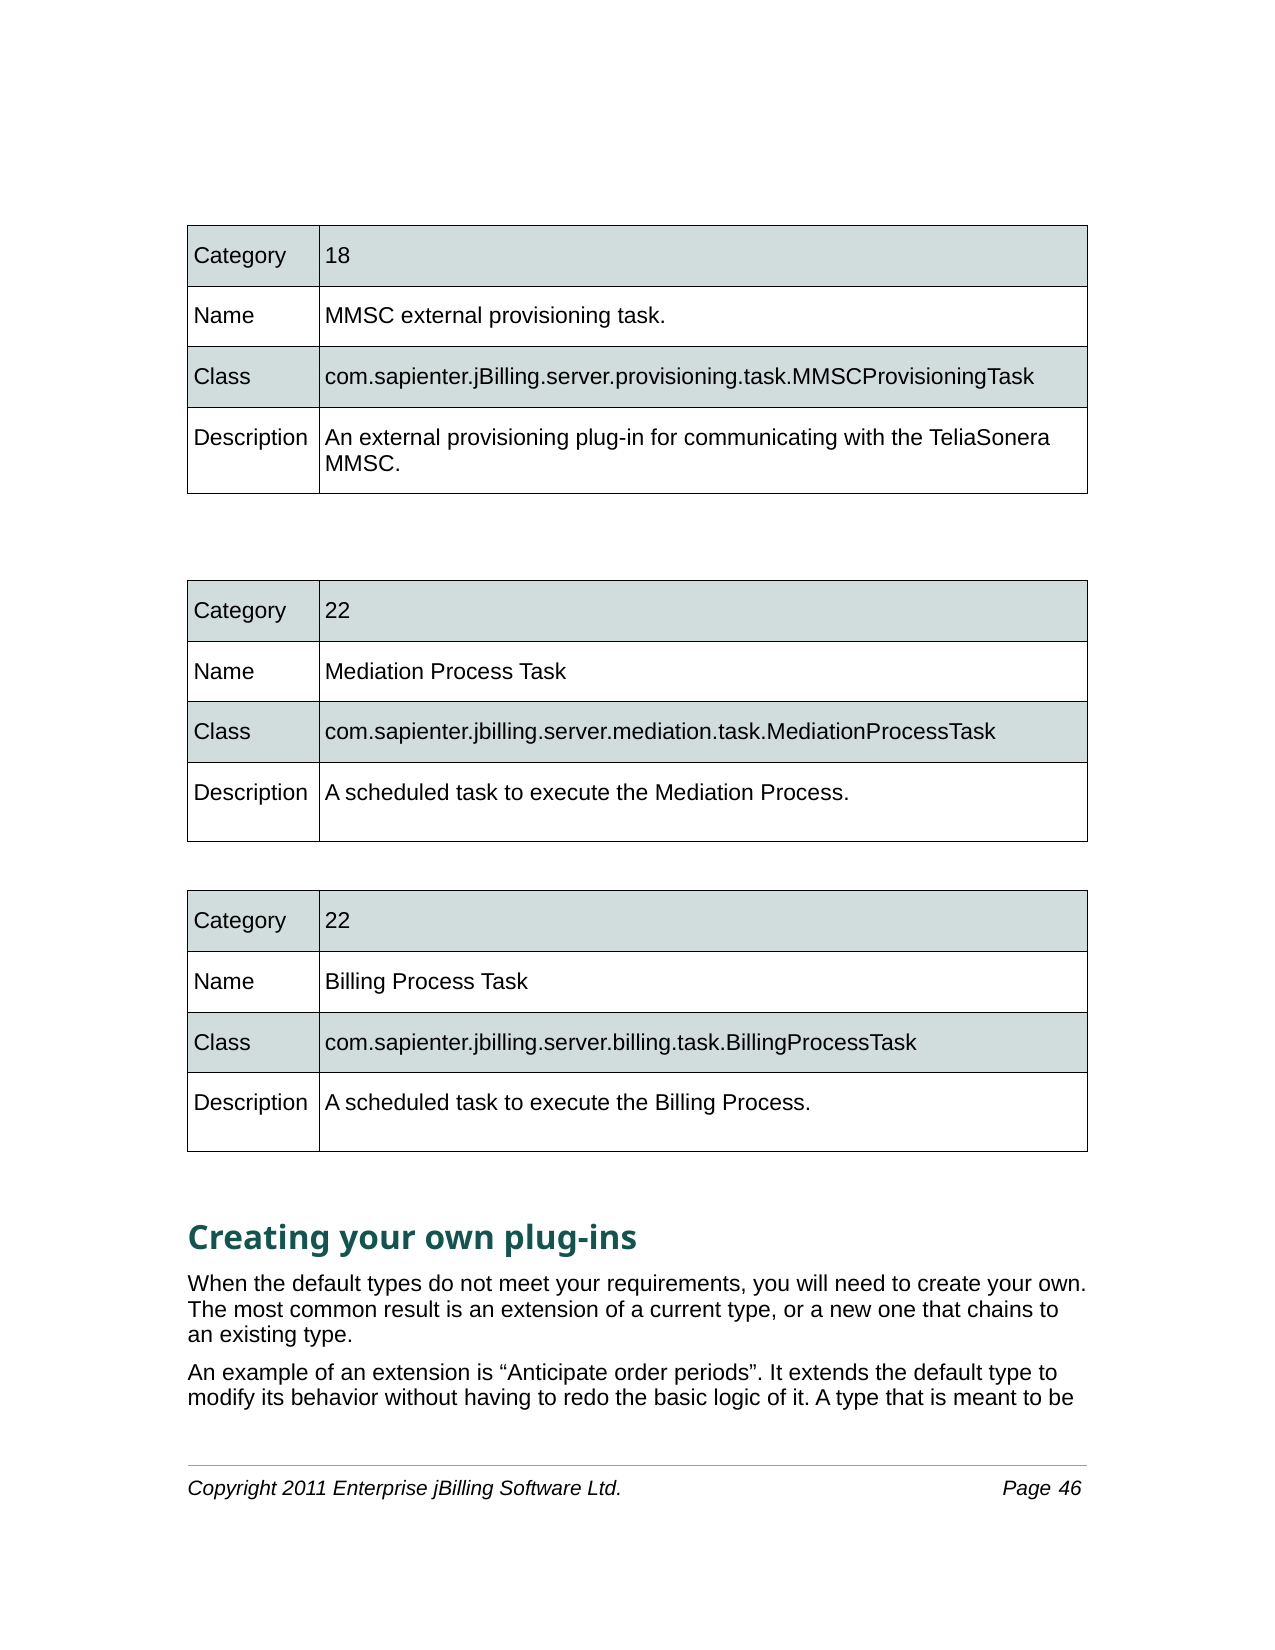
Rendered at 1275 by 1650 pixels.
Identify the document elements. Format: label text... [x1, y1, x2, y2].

table_header Category [188, 891, 319, 951]
table_cell com.sapienter.jbilling.server.billing.task.BillingProcessTask [320, 1013, 1087, 1072]
table_cell com.sapienter.jbilling.server.mediation.task.MediationProcessTask [320, 702, 1087, 762]
table_cell Description [188, 1073, 319, 1151]
table_cell Class [188, 347, 319, 407]
text When the default types do not meet your requirements, you will need to create your own. The most common result is an extension of a current type, or a new one that chains to an existing type. [187, 1271, 1087, 1347]
table_header Category [188, 226, 319, 286]
table_cell Description [188, 763, 319, 841]
table_cell Billing Process Task [320, 952, 1087, 1012]
table_header 18 [320, 226, 1087, 286]
subtitle Creating your own plug-ins [187, 1213, 1087, 1259]
table_cell MMSC external provisioning task. [320, 287, 1087, 346]
table_cell Mediation Process Task [320, 642, 1087, 701]
table_cell Name [188, 642, 319, 701]
table_header Category [188, 581, 319, 641]
table_cell Class [188, 702, 319, 762]
table_cell A scheduled task to execute the Mediation Process. [320, 763, 1087, 841]
text An example of an extension is “Anticipate order periods”. It extends the default type to modify its behavior without having to redo the basic logic of it. A type that is meant to be [187, 1359, 1087, 1411]
table_cell An external provisioning plug-in for communicating with the TeliaSonera MMSC. [320, 408, 1087, 493]
table_cell Name [188, 952, 319, 1012]
table_cell Name [188, 287, 319, 346]
table_cell Class [188, 1013, 319, 1072]
table_cell com.sapienter.jBilling.server.provisioning.task.MMSCProvisioningTask [320, 347, 1087, 407]
table_cell Description [188, 408, 319, 493]
table_header 22 [320, 891, 1087, 951]
table_header 22 [320, 581, 1087, 641]
table_cell A scheduled task to execute the Billing Process. [320, 1073, 1087, 1151]
